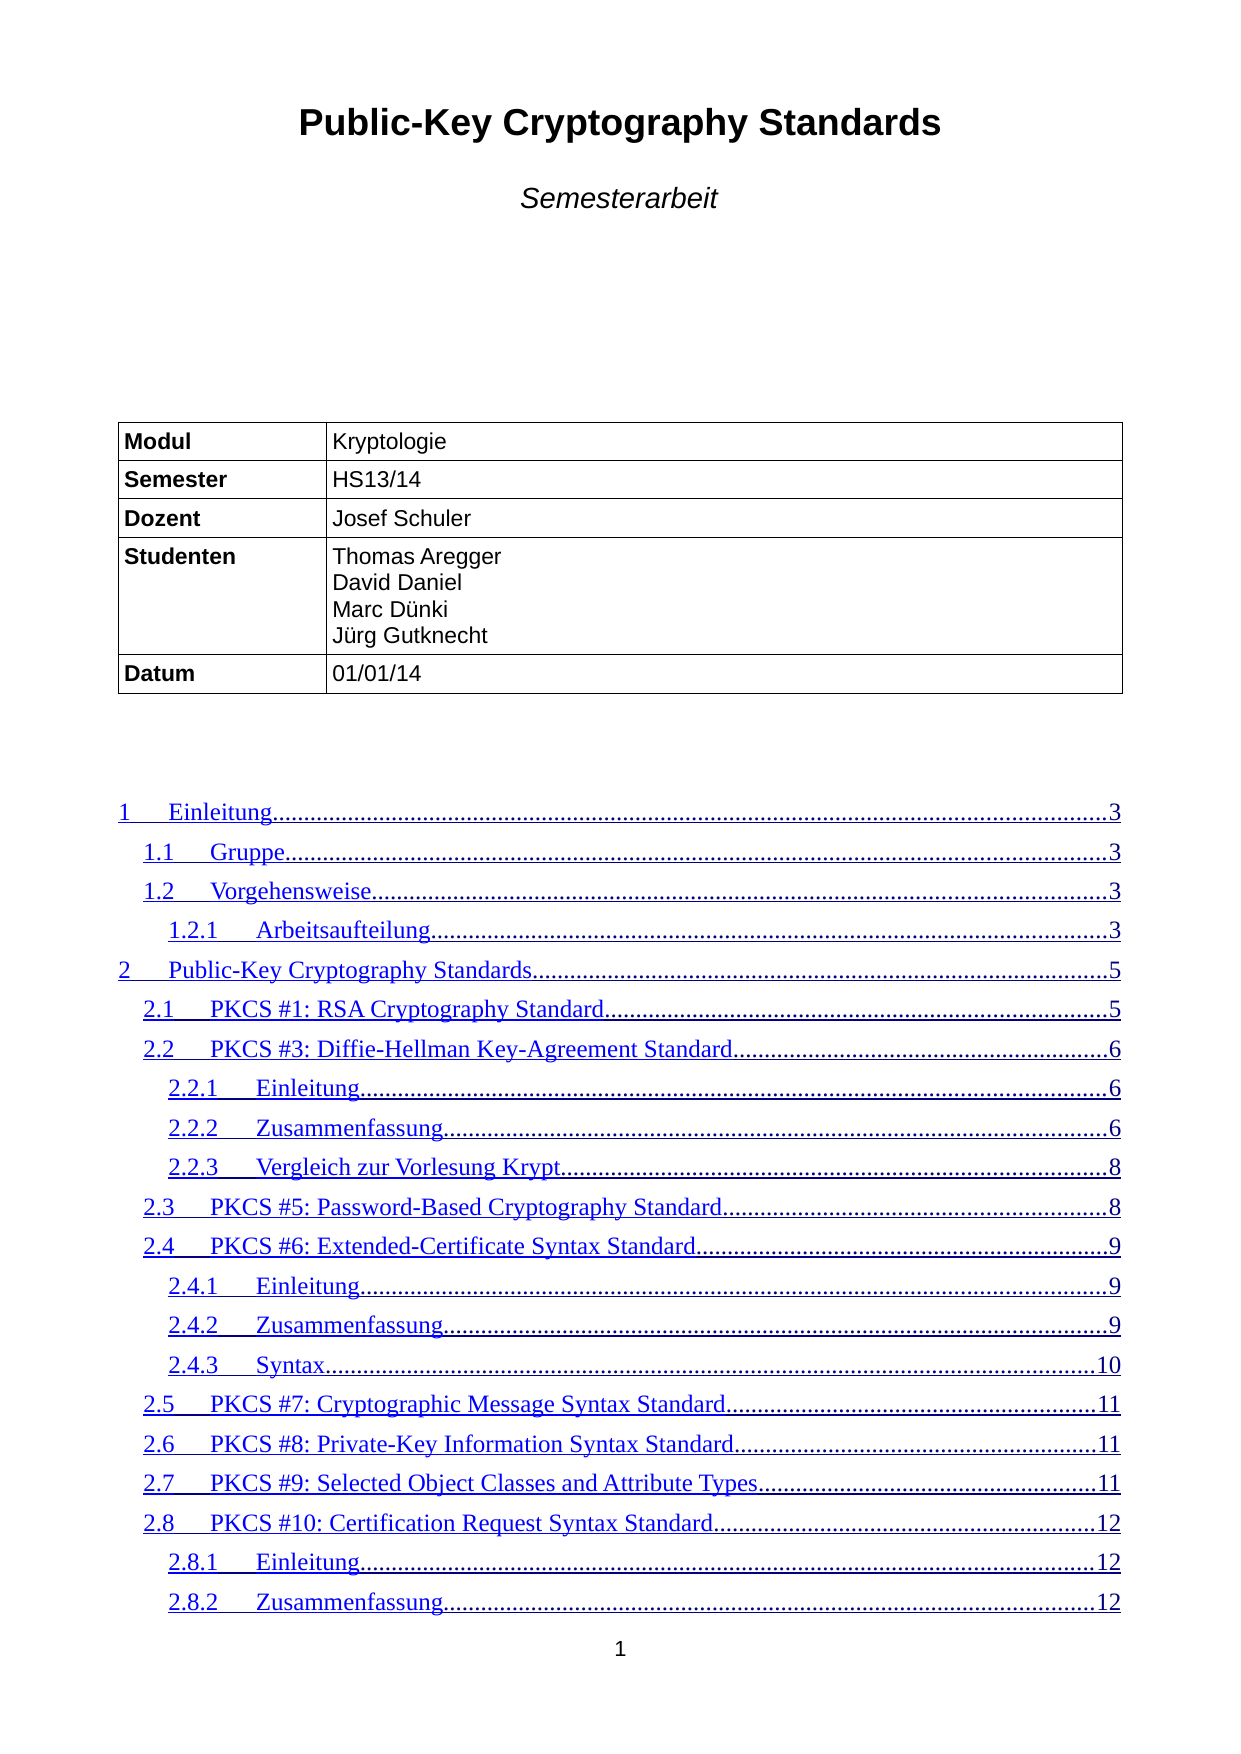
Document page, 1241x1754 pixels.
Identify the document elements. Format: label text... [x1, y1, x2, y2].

text 2.4.2 Zusammenfassung 9 [168, 1310, 1122, 1339]
subtitle Semesterarbeit [118, 181, 1122, 214]
table_cell Josef Schuler [327, 499, 1122, 537]
text 2.2 PKCS #3: Diffie-Hellman Key-Agreement Standard 6 [143, 1034, 1122, 1063]
text 1.1 Gruppe 3 [143, 837, 1122, 866]
text 2.3 PKCS #5: Password-Based Cryptography Standard 8 [143, 1192, 1122, 1221]
table_cell Semester [119, 461, 326, 498]
table_cell Datum [119, 655, 326, 692]
table_header Kryptologie [327, 423, 1122, 460]
text 2.5 PKCS #7: Cryptographic Message Syntax Standard 11 [143, 1389, 1122, 1418]
text 1 Einleitung 3 [118, 797, 1122, 826]
text 2.4.1 Einleitung 9 [168, 1271, 1122, 1300]
text 2.4.3 Syntax 10 [168, 1350, 1122, 1379]
text 2.8 PKCS #10: Certification Request Syntax Standard 12 [143, 1508, 1122, 1537]
text 2.2.1 Einleitung 6 [168, 1073, 1122, 1102]
table_cell Thomas Aregger David Daniel Marc Dünki Jürg Gutknecht [327, 538, 1122, 654]
text 2.2.3 Vergleich zur Vorlesung Krypt 8 [168, 1152, 1122, 1181]
text 2.7 PKCS #9: Selected Object Classes and Attribute Types 11 [143, 1468, 1122, 1497]
text 2.4 PKCS #6: Extended-Certificate Syntax Standard 9 [143, 1231, 1122, 1260]
table_cell HS13/14 [327, 461, 1122, 498]
text 1.2 Vorgehensweise 3 [143, 876, 1122, 905]
text 2.1 PKCS #1: RSA Cryptography Standard 5 [143, 994, 1122, 1023]
text 2.8.2 Zusammenfassung 12 [168, 1587, 1122, 1616]
text 2.2.2 Zusammenfassung 6 [168, 1113, 1122, 1142]
table_header Modul [119, 423, 326, 460]
table_cell 01/01/14 [327, 655, 1122, 692]
text 1.2.1 Arbeitsaufteilung 3 [168, 916, 1122, 944]
text 2.8.1 Einleitung 12 [168, 1547, 1122, 1576]
title Public-Key Cryptography Standards [118, 100, 1122, 143]
text 2 Public-Key Cryptography Standards 5 [118, 955, 1122, 984]
text 2.6 PKCS #8: Private-Key Information Syntax Standard 11 [143, 1429, 1122, 1458]
table_cell Dozent [119, 499, 326, 537]
table_cell Studenten [119, 538, 326, 654]
